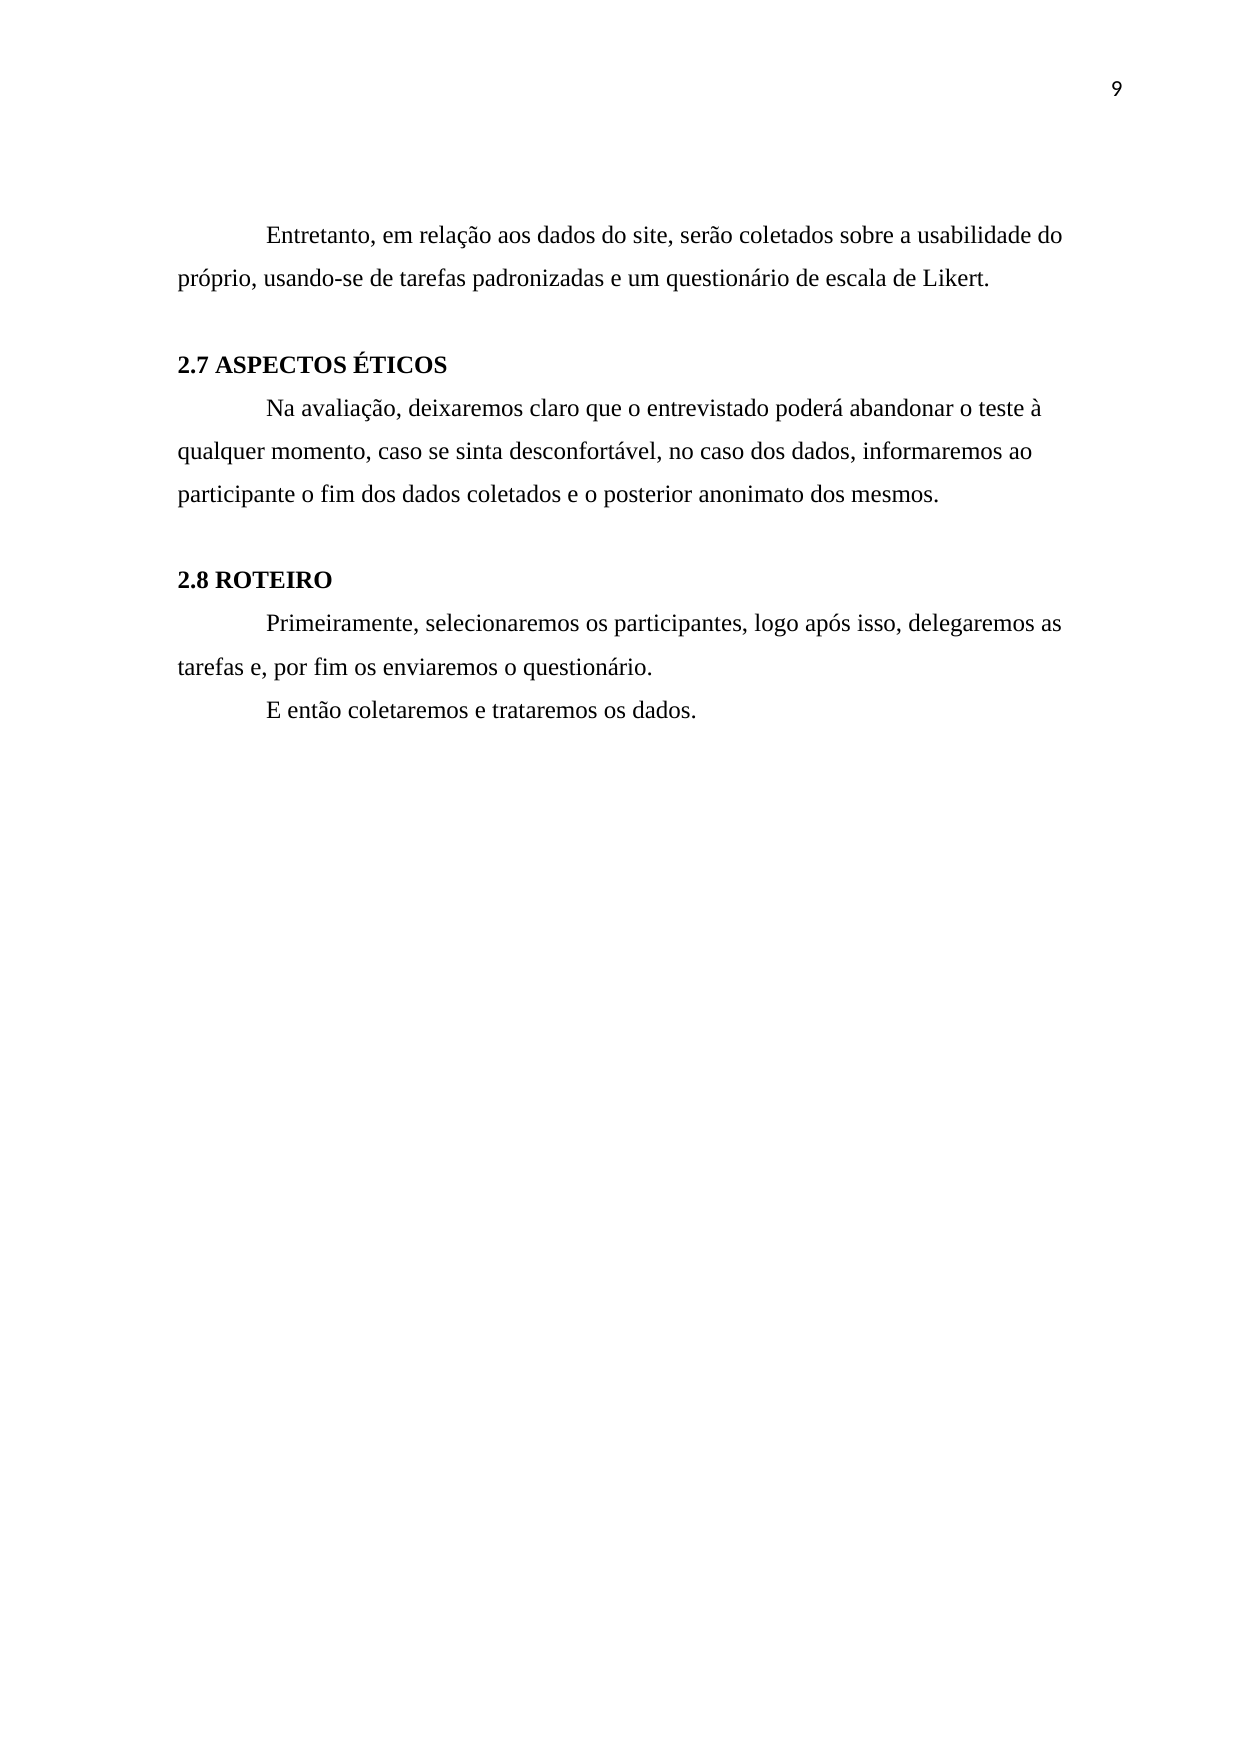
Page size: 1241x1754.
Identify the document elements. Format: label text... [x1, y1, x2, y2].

text Primeiramente, selecionaremos os participantes, logo após isso, delegaremos as tarefas e, por fim os enviaremos o questionário. [177, 608, 1122, 680]
text E então coletaremos e trataremos os dados. [177, 695, 1122, 723]
text Na avaliação, deixaremos claro que o entrevistado poderá abandonar o teste à qualquer momento, caso se sinta desconfortável, no caso dos dados, informaremos ao participante o fim dos dados coletados e o posterior anonimato dos mesmos. [177, 393, 1122, 508]
subtitle 2.7 ASPECTOS ÉTICOS [177, 350, 1122, 378]
subtitle 2.8 ROTEIRO [177, 565, 1122, 594]
text Entretanto, em relação aos dados do site, serão coletados sobre a usabilidade do próprio, usando-se de tarefas padronizadas e um questionário de escala de Likert. [177, 220, 1122, 292]
